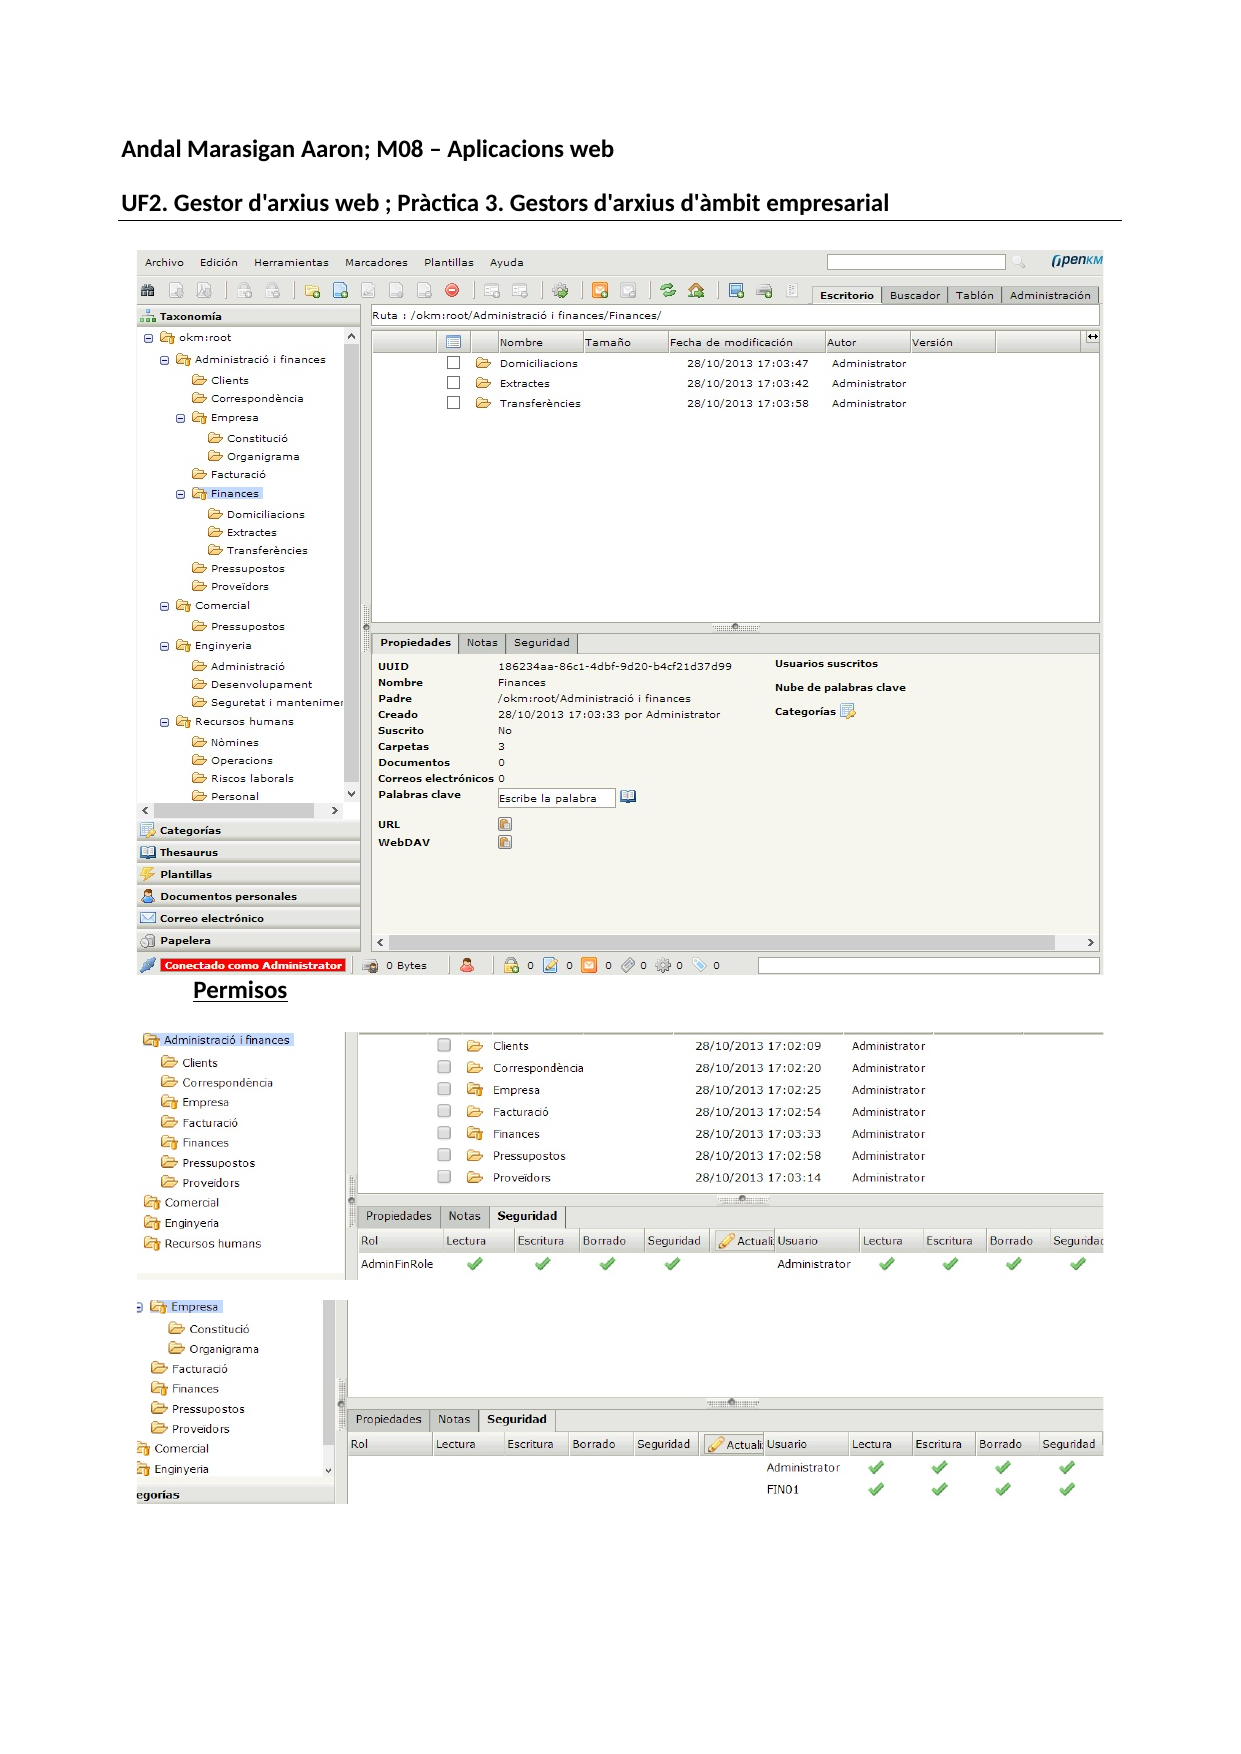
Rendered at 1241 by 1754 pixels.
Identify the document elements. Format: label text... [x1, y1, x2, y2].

picture [136, 1032, 1104, 1280]
picture [136, 250, 1104, 975]
list Permisos [156, 250, 1122, 1005]
picture [136, 1300, 1104, 1504]
